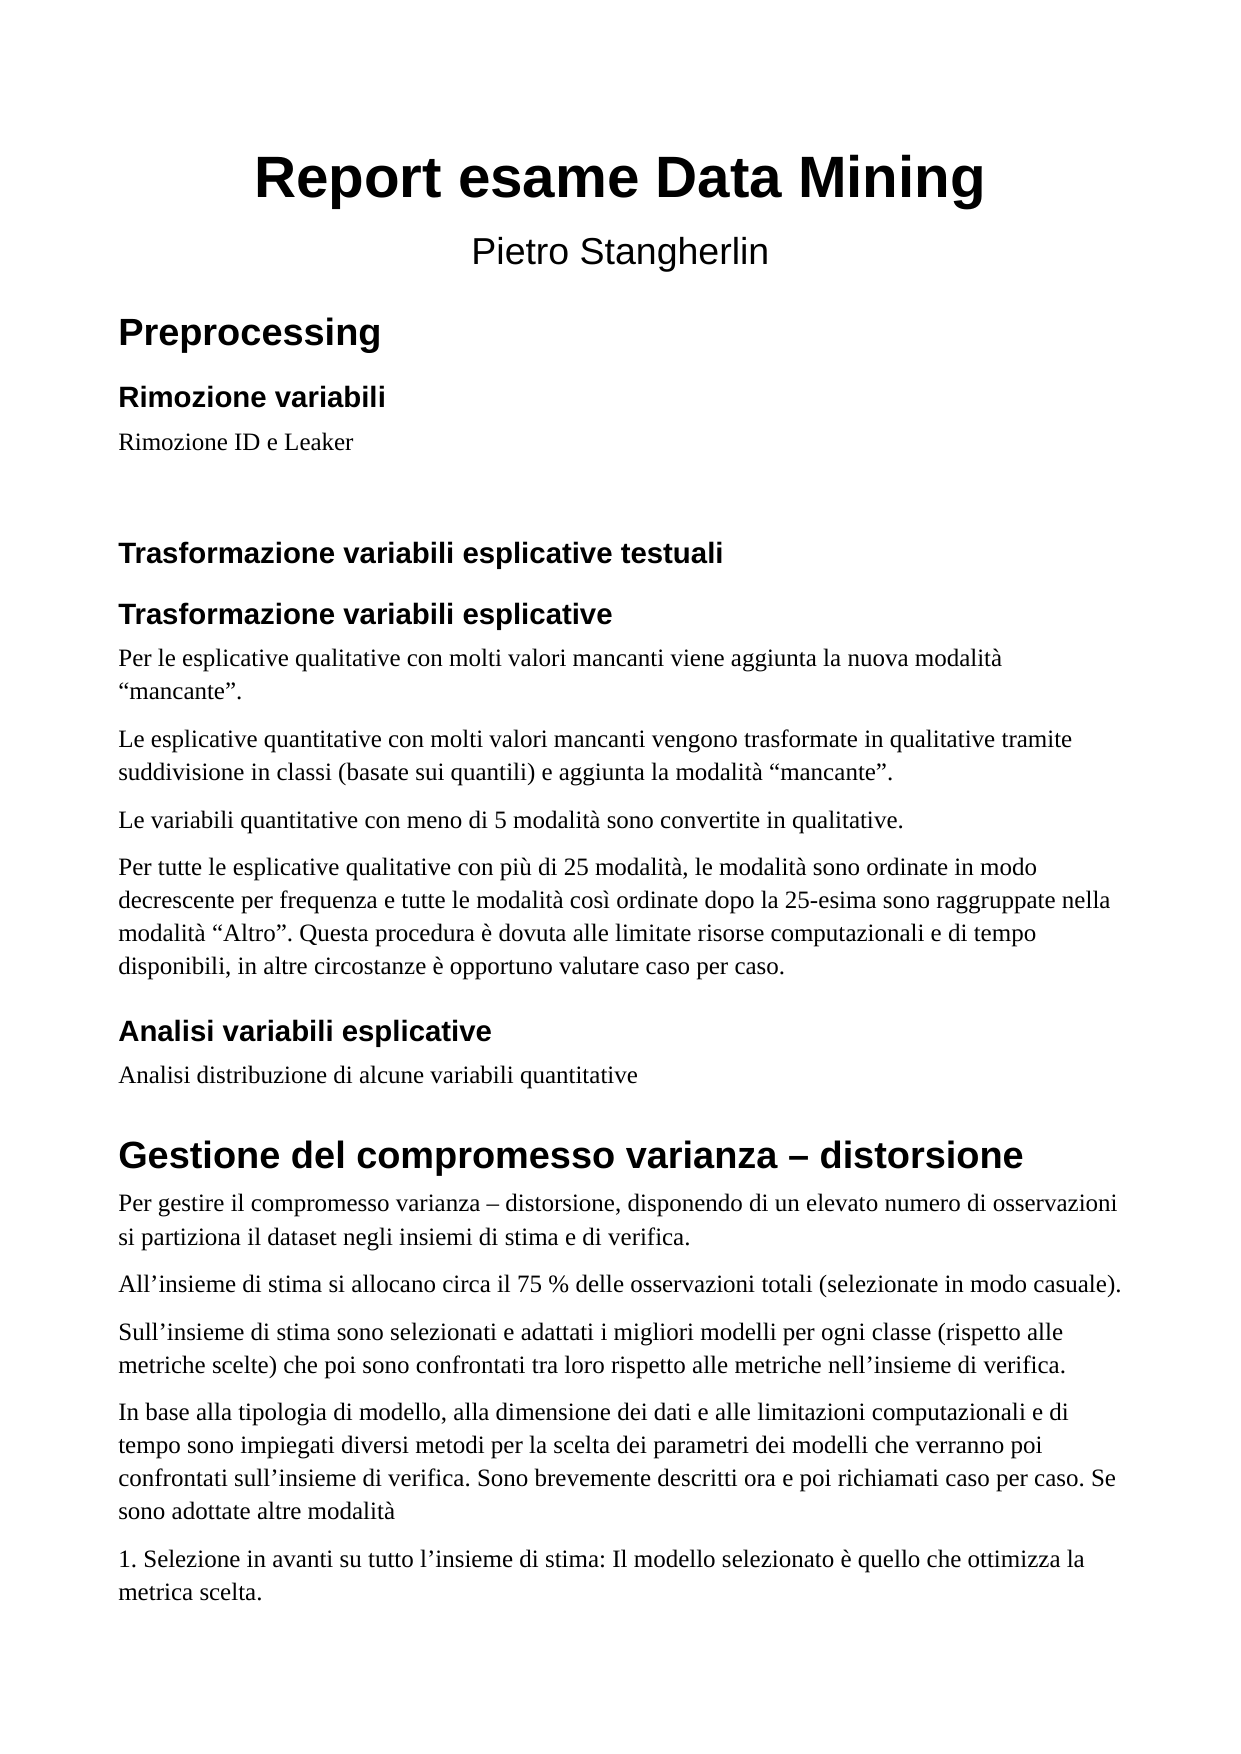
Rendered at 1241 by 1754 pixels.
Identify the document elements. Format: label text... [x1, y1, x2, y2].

subtitle Trasformazione variabili esplicative testuali [118, 536, 1122, 570]
text Per gestire il compromesso varianza – distorsione, disponendo di un elevato numero di osservazioni si partiziona il dataset negli insiemi di stima e di verifica. [118, 1188, 1122, 1250]
text All’insieme di stima si allocano circa il 75 % delle osservazioni totali (selezionate in modo casuale). [118, 1269, 1122, 1298]
subtitle Rimozione variabili [118, 380, 1122, 414]
text Per tutte le esplicative qualitative con più di 25 modalità, le modalità sono ordinate in modo decrescente per frequenza e tutte le modalità così ordinate dopo la 25-esima sono raggruppate nella modalità “Altro”. Questa procedura è dovuta alle limitate risorse computazionali e di tempo disponibili, in altre circostanze è opportuno valutare caso per caso. [118, 852, 1122, 980]
text Sull’insieme di stima sono selezionati e adattati i migliori modelli per ogni classe (rispetto alle metriche scelte) che poi sono confrontati tra loro rispetto alle metriche nell’insieme di verifica. [118, 1317, 1122, 1378]
text Analisi distribuzione di alcune variabili quantitative [118, 1060, 1122, 1088]
subtitle Gestione del compromesso varianza – distorsione [118, 1132, 1122, 1176]
text 1. Selezione in avanti su tutto l’insieme di stima: Il modello selezionato è quello che ottimizza la metrica scelta. [118, 1544, 1122, 1606]
text Le variabili quantitative con meno di 5 modalità sono convertite in qualitative. [118, 805, 1122, 833]
text Le esplicative quantitative con molti valori mancanti vengono trasformate in qualitative tramite suddivisione in classi (basate sui quantili) e aggiunta la modalità “mancante”. [118, 724, 1122, 786]
text In base alla tipologia di modello, alla dimensione dei dati e alle limitazioni computazionali e di tempo sono impiegati diversi metodi per la scelta dei parametri dei modelli che verranno poi confrontati sull’insieme di verifica. Sono brevemente descritti ora e poi richiamati caso per caso. Se sono adottate altre modalità [118, 1397, 1122, 1525]
subtitle Analisi variabili esplicative [118, 1013, 1122, 1047]
title Report esame Data Mining [118, 143, 1122, 210]
subtitle Pietro Stangherlin [118, 229, 1122, 272]
subtitle Preprocessing [118, 309, 1122, 353]
subtitle Trasformazione variabili esplicative [118, 597, 1122, 631]
text Per le esplicative qualitative con molti valori mancanti viene aggiunta la nuova modalità “mancante”. [118, 643, 1122, 705]
text Rimozione ID e Leaker [118, 427, 1122, 455]
